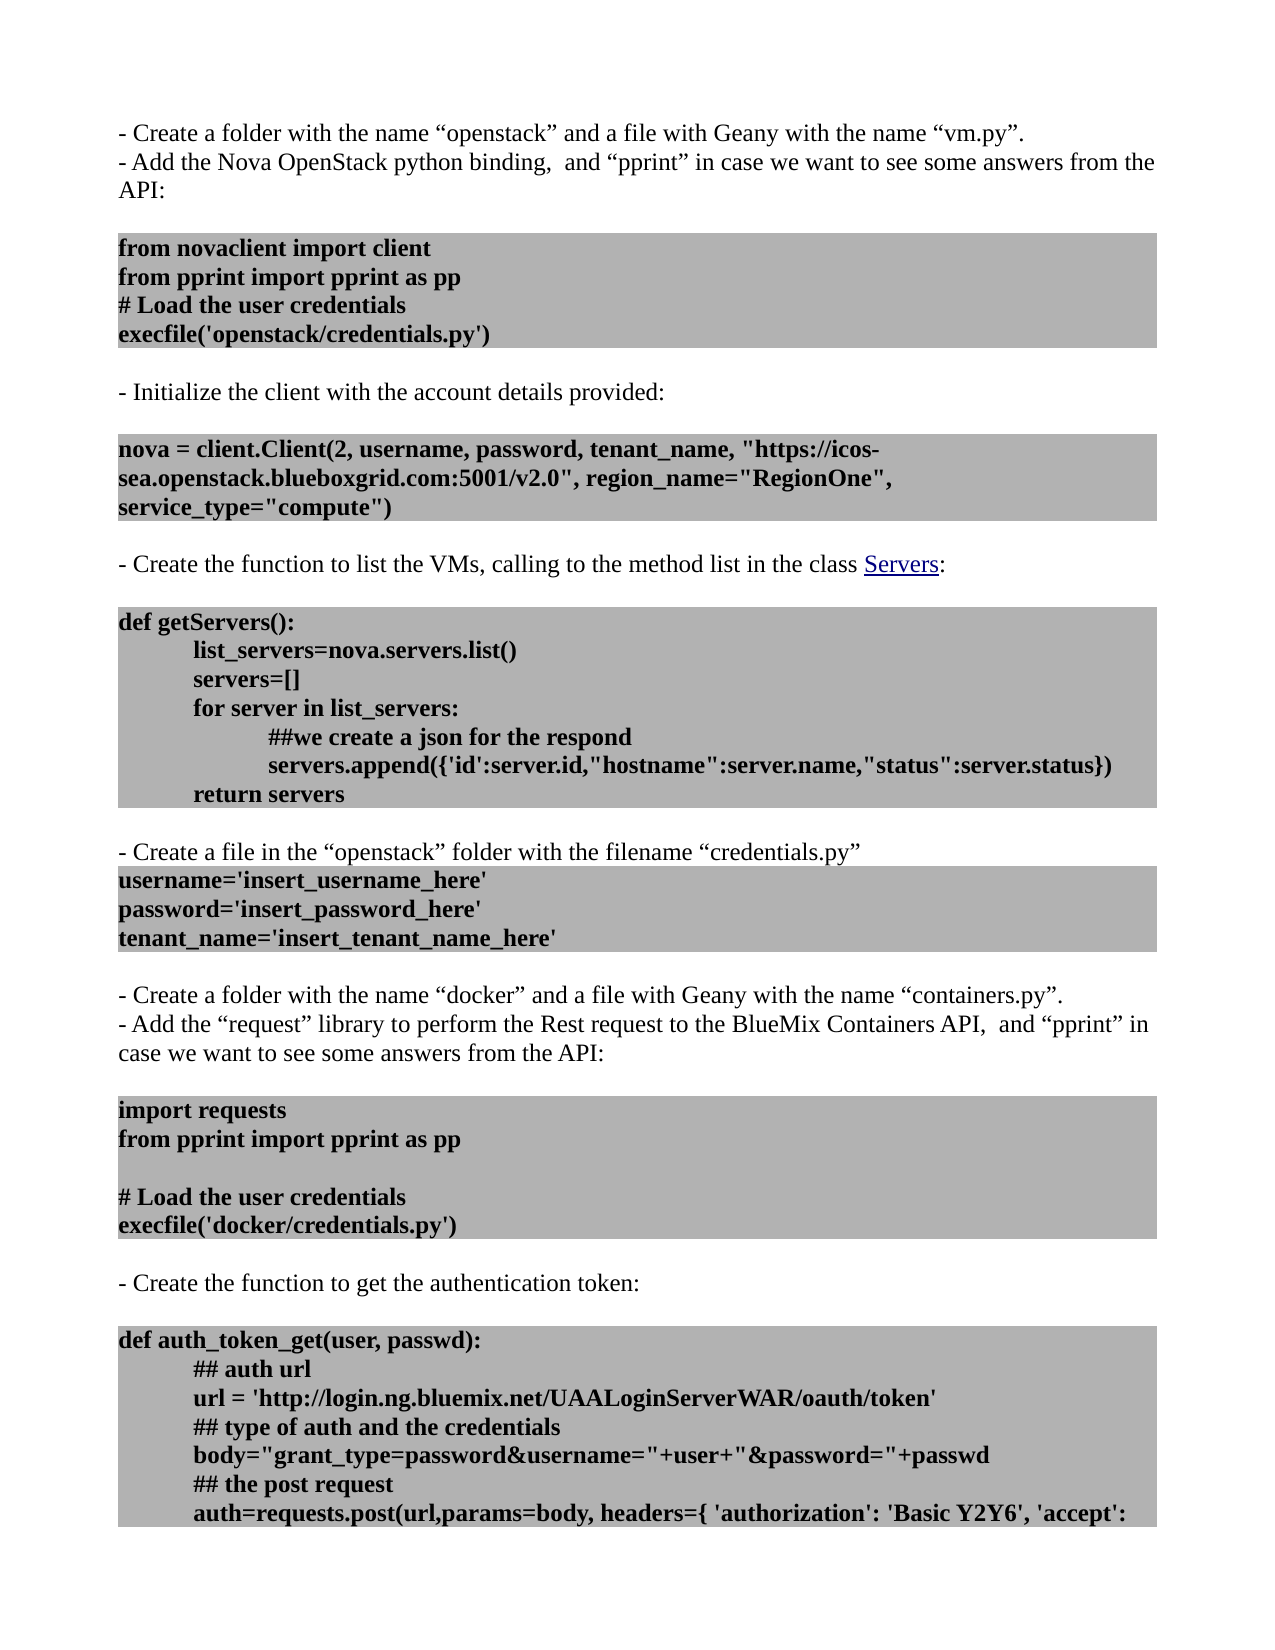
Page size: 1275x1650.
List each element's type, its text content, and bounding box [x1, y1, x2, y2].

text def getServers(): [118, 607, 1157, 636]
text list_servers=nova.servers.list() [118, 636, 1157, 664]
text tenant_name='insert_tenant_name_here' [118, 923, 1157, 952]
text return servers [118, 779, 1157, 808]
text password='insert_password_here' [118, 894, 1157, 923]
text for server in list_servers: [118, 693, 1157, 722]
text nova = client.Client(2, username, password, tenant_name, "https://icos-sea.openstack.blueboxgrid.com:5001/v2.0", region_name="RegionOne", service_type="compute") [118, 434, 1157, 521]
text # Load the user credentials [118, 291, 1157, 319]
text - Add the “request” library to perform the Rest request to the BlueMix Containers API, and “pprint” in case we want to see some answers from the API: [118, 1009, 1157, 1067]
text # Load the user credentials [118, 1182, 1157, 1211]
text execfile('openstack/credentials.py') [118, 319, 1157, 348]
text auth=requests.post(url,params=body, headers={ 'authorization': 'Basic Y2Y6', 'accept': [118, 1498, 1157, 1527]
text - Create the function to list the VMs, calling to the method list in the class Servers: [118, 549, 1157, 578]
text - Create a file in the “openstack” folder with the filename “credentials.py” [118, 837, 1157, 866]
text ## auth url [118, 1354, 1157, 1383]
text ## the post request [118, 1469, 1157, 1498]
text from pprint import pprint as pp [118, 1124, 1157, 1153]
text from novaclient import client [118, 233, 1157, 262]
text - Create a folder with the name “openstack” and a file with Geany with the name “vm.py”. [118, 118, 1157, 147]
text ## type of auth and the credentials [118, 1412, 1157, 1441]
text execfile('docker/credentials.py') [118, 1211, 1157, 1239]
text import requests [118, 1096, 1157, 1124]
text - Create the function to get the authentication token: [118, 1268, 1157, 1297]
text url = 'http://login.ng.bluemix.net/UAALoginServerWAR/oauth/token' [118, 1383, 1157, 1412]
text from pprint import pprint as pp [118, 262, 1157, 291]
text body="grant_type=password&username="+user+"&password="+passwd [118, 1441, 1157, 1469]
text servers=[] [118, 664, 1157, 693]
text - Initialize the client with the account details provided: [118, 377, 1157, 406]
text username='insert_username_here' [118, 866, 1157, 894]
text servers.append({'id':server.id,"hostname":server.name,"status":server.status}) [118, 751, 1157, 779]
text - Create a folder with the name “docker” and a file with Geany with the name “containers.py”. [118, 981, 1157, 1009]
text - Add the Nova OpenStack python binding, and “pprint” in case we want to see some answers from the API: [118, 147, 1157, 204]
text def auth_token_get(user, passwd): [118, 1326, 1157, 1354]
text ##we create a json for the respond [118, 722, 1157, 751]
